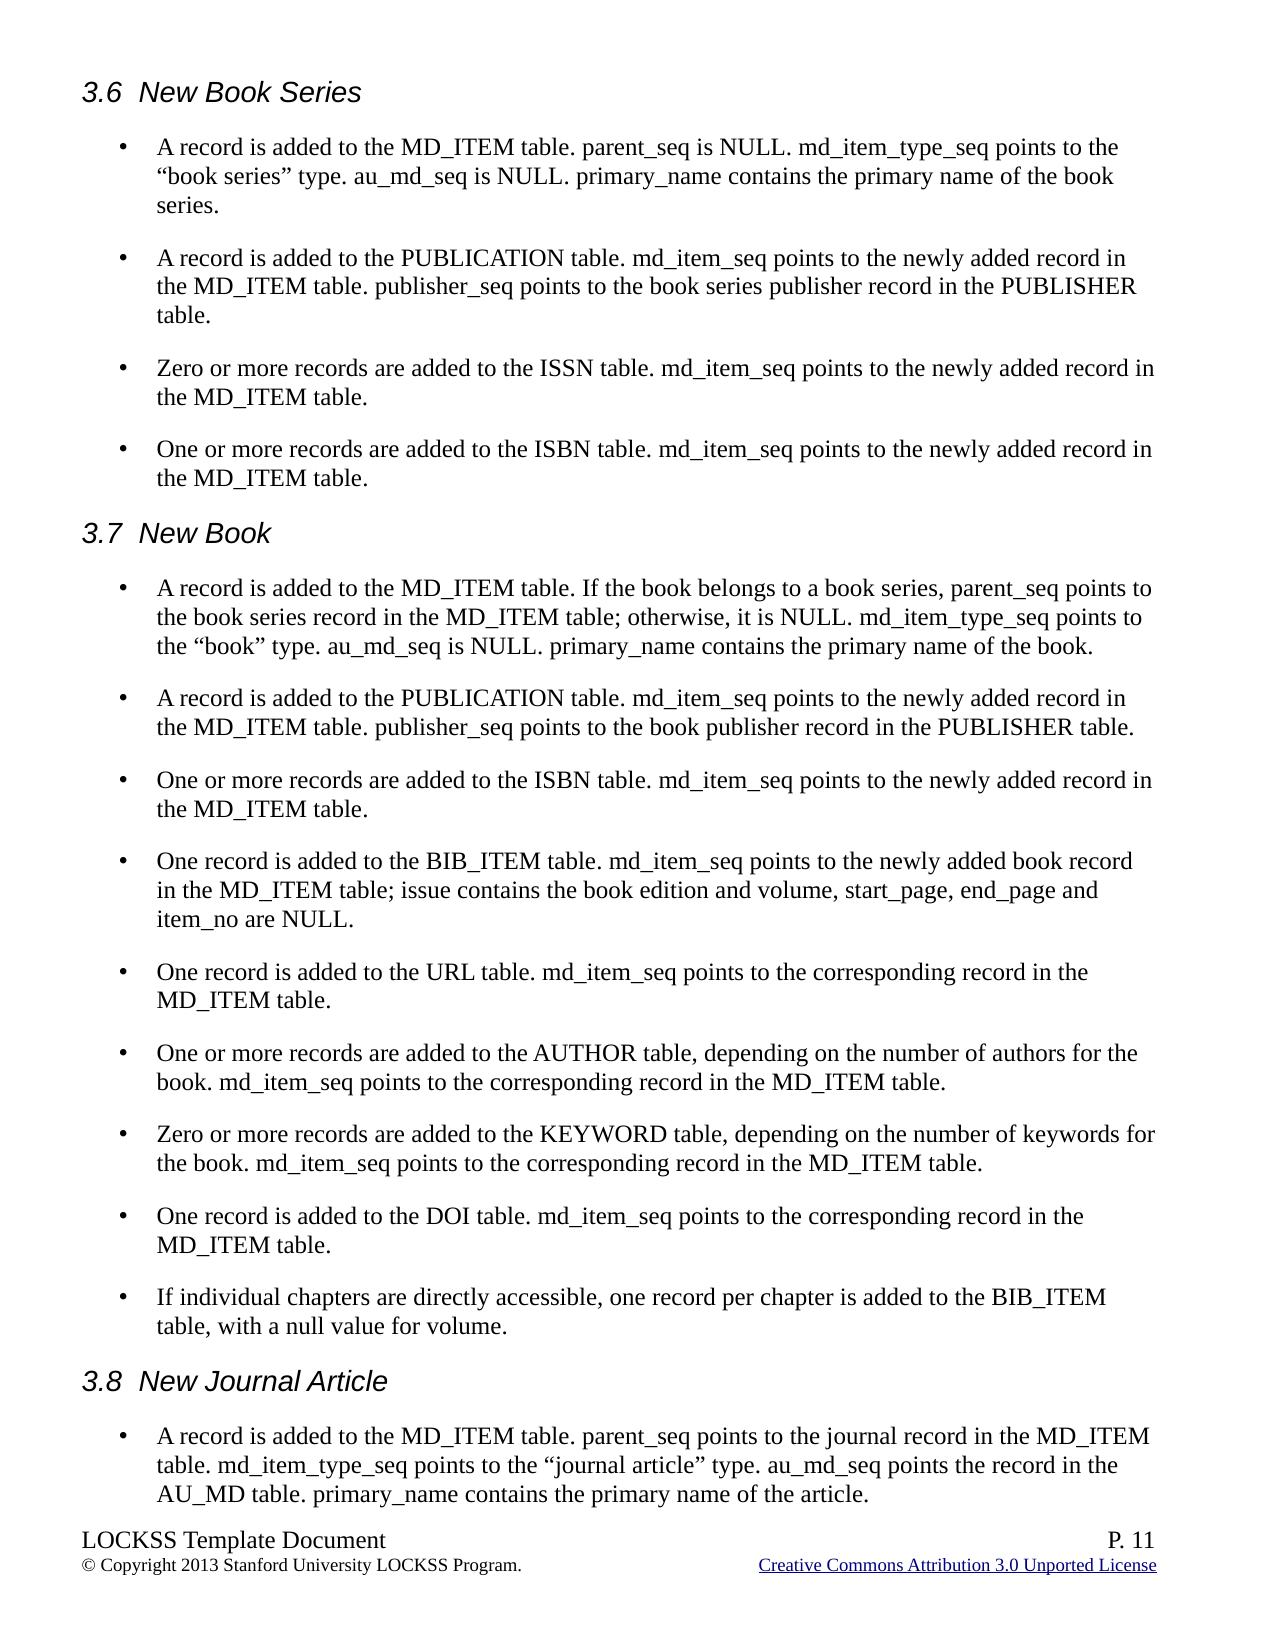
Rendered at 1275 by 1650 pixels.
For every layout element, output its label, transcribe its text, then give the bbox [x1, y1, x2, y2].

subtitle New Book [81, 516, 1157, 549]
subtitle New Book Series [81, 75, 1157, 108]
list Zero or more records are added to the ISSN table. md_item_seq points to the newly added record in the MD_ITEM table. [119, 353, 1157, 410]
list One record is added to the BIB_ITEM table. md_item_seq points to the newly added book record in the MD_ITEM table; issue contains the book edition and volume, start_page, end_page and item_no are NULL. [119, 846, 1157, 933]
list A record is added to the MD_ITEM table. parent_seq is NULL. md_item_type_seq points to the “book series” type. au_md_seq is NULL. primary_name contains the primary name of the book series. [119, 132, 1157, 219]
list A record is added to the PUBLICATION table. md_item_seq points to the newly added record in the MD_ITEM table. publisher_seq points to the book publisher record in the PUBLISHER table. [119, 683, 1157, 741]
subtitle New Journal Article [81, 1364, 1157, 1397]
list A record is added to the MD_ITEM table. If the book belongs to a book series, parent_seq points to the book series record in the MD_ITEM table; otherwise, it is NULL. md_item_type_seq points to the “book” type. au_md_seq is NULL. primary_name contains the primary name of the book. [119, 573, 1157, 659]
list If individual chapters are directly accessible, one record per chapter is added to the BIB_ITEM table, with a null value for volume. [119, 1282, 1157, 1340]
list One record is added to the DOI table. md_item_seq points to the corresponding record in the MD_ITEM table. [119, 1201, 1157, 1258]
list A record is added to the MD_ITEM table. parent_seq points to the journal record in the MD_ITEM table. md_item_type_seq points to the “journal article” type. au_md_seq points the record in the AU_MD table. primary_name contains the primary name of the article. [119, 1421, 1157, 1508]
list One or more records are added to the ISBN table. md_item_seq points to the newly added record in the MD_ITEM table. [119, 765, 1157, 822]
list One or more records are added to the AUTHOR table, depending on the number of authors for the book. md_item_seq points to the corresponding record in the MD_ITEM table. [119, 1038, 1157, 1096]
list Zero or more records are added to the KEYWORD table, depending on the number of keywords for the book. md_item_seq points to the corresponding record in the MD_ITEM table. [119, 1119, 1157, 1177]
list One or more records are added to the ISBN table. md_item_seq points to the newly added record in the MD_ITEM table. [119, 434, 1157, 492]
list One record is added to the URL table. md_item_seq points to the corresponding record in the MD_ITEM table. [119, 957, 1157, 1014]
list A record is added to the PUBLICATION table. md_item_seq points to the newly added record in the MD_ITEM table. publisher_seq points to the book series publisher record in the PUBLISHER table. [119, 243, 1157, 329]
